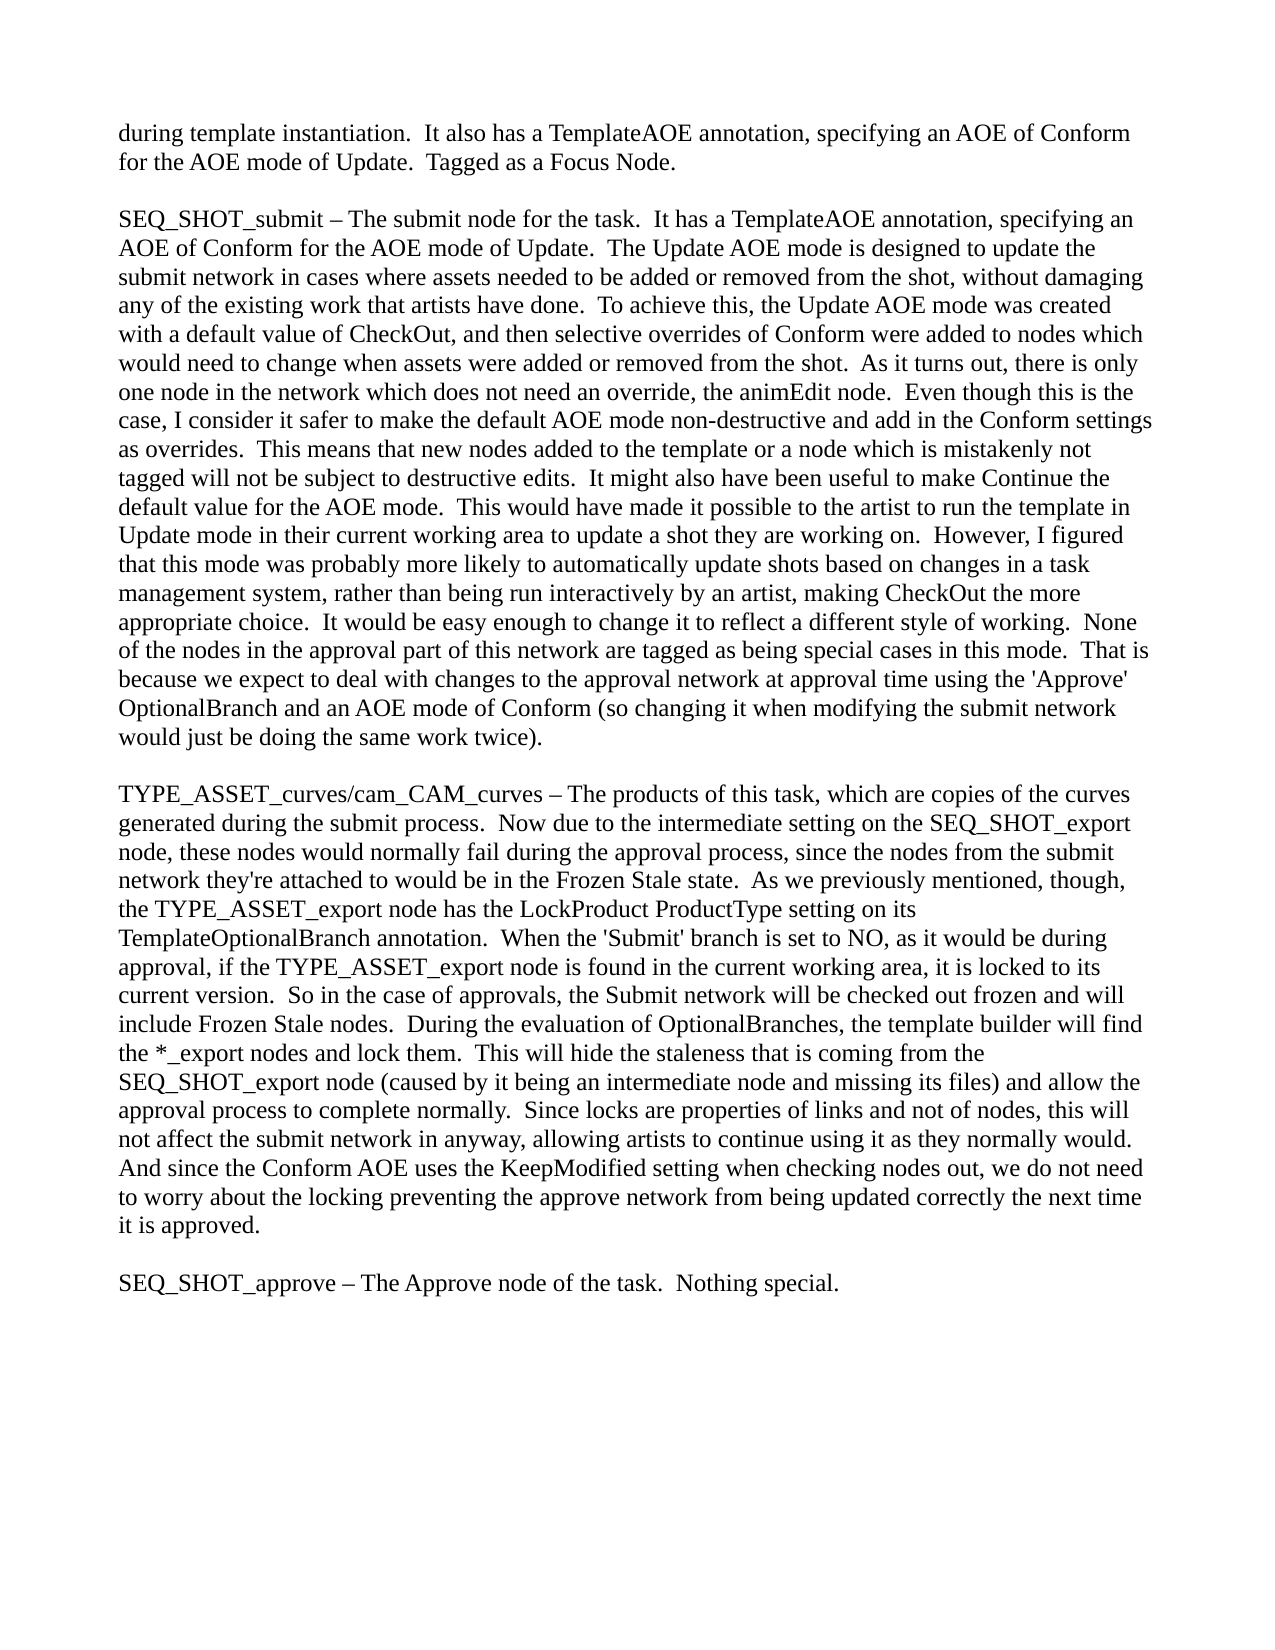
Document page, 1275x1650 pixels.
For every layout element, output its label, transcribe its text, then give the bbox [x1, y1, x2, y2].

text TYPE_ASSET_curves/cam_CAM_curves – The products of this task, which are copies of the curves generated during the submit process. Now due to the intermediate setting on the SEQ_SHOT_export node, these nodes would normally fail during the approval process, since the nodes from the submit network they're attached to would be in the Frozen Stale state. As we previously mentioned, though, the TYPE_ASSET_export node has the LockProduct ProductType setting on its TemplateOptionalBranch annotation. When the 'Submit' branch is set to NO, as it would be during approval, if the TYPE_ASSET_export node is found in the current working area, it is locked to its current version. So in the case of approvals, the Submit network will be checked out frozen and will include Frozen Stale nodes. During the evaluation of OptionalBranches, the template builder will find the *_export nodes and lock them. This will hide the staleness that is coming from the SEQ_SHOT_export node (caused by it being an intermediate node and missing its files) and allow the approval process to complete normally. Since locks are properties of links and not of nodes, this will not affect the submit network in anyway, allowing artists to continue using it as they normally would. And since the Conform AOE uses the KeepModified setting when checking nodes out, we do not need to worry about the locking preventing the approve network from being updated correctly the next time it is approved. [118, 779, 1157, 1239]
text SEQ_SHOT_submit – The submit node for the task. It has a TemplateAOE annotation, specifying an AOE of Conform for the AOE mode of Update. The Update AOE mode is designed to update the submit network in cases where assets needed to be added or removed from the shot, without damaging any of the existing work that artists have done. To achieve this, the Update AOE mode was created with a default value of CheckOut, and then selective overrides of Conform were added to nodes which would need to change when assets were added or removed from the shot. As it turns out, there is only one node in the network which does not need an override, the animEdit node. Even though this is the case, I consider it safer to make the default AOE mode non-destructive and add in the Conform settings as overrides. This means that new nodes added to the template or a node which is mistakenly not tagged will not be subject to destructive edits. It might also have been useful to make Continue the default value for the AOE mode. This would have made it possible to the artist to run the template in Update mode in their current working area to update a shot they are working on. However, I figured that this mode was probably more likely to automatically update shots based on changes in a task management system, rather than being run interactively by an artist, making CheckOut the more appropriate choice. It would be easy enough to change it to reflect a different style of working. None of the nodes in the approval part of this network are tagged as being special cases in this mode. That is because we expect to deal with changes to the approval network at approval time using the 'Approve' OptionalBranch and an AOE mode of Conform (so changing it when modifying the submit network would just be doing the same work twice). [118, 204, 1157, 751]
text during template instantiation. It also has a TemplateAOE annotation, specifying an AOE of Conform for the AOE mode of Update. Tagged as a Focus Node. [118, 118, 1157, 176]
text SEQ_SHOT_approve – The Approve node of the task. Nothing special. [118, 1268, 1157, 1297]
